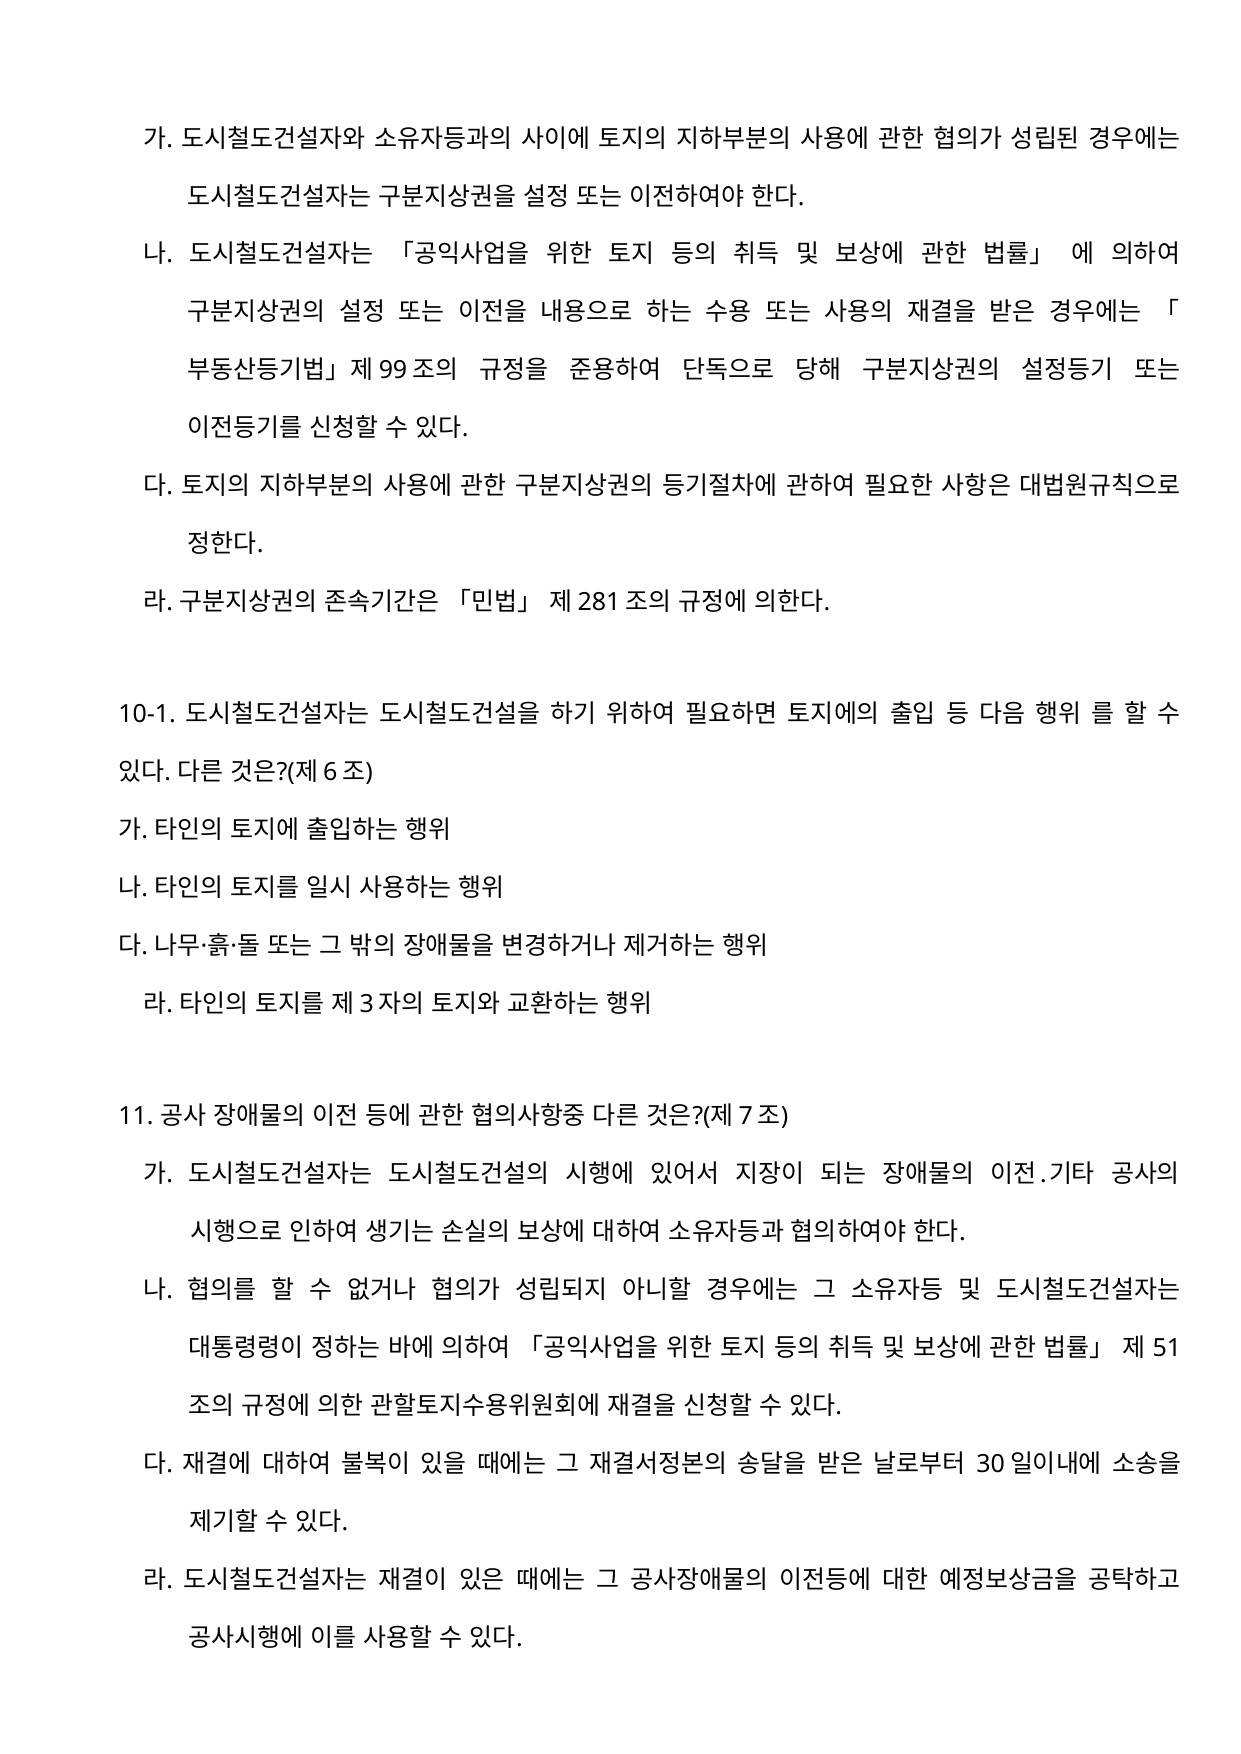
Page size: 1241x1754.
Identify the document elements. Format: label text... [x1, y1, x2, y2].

text 가. 도시철도건설자는 도시철도건설의 시행에 있어서 지장이 되는 장애물의 이전․기타 공사의 시행으로 인하여 생기는 손실의 보상에 대하여 소유자등과 협의하여야 한다. [143, 1154, 1181, 1248]
text 나. 협의를 할 수 없거나 협의가 성립되지 아니할 경우에는 그 소유자등 및 도시철도건설자는 대통령령이 정하는 바에 의하여 「공익사업을 위한 토지 등의 취득 및 보상에 관한 법률」 제51조의 규정에 의한 관할토지수용위원회에 재결을 신청할 수 있다. [143, 1269, 1181, 1422]
text 11. 공사 장애물의 이전 등에 관한 협의사항중 다른 것은?(제7조) [118, 1096, 1181, 1132]
text 10-1. 도시철도건설자는 도시철도건설을 하기 위하여 필요하면 토지에의 출입 등 다음 행위 를 할 수 있다. 다른 것은?(제6조) [118, 694, 1181, 788]
text 라. 타인의 토지를 제3자의 토지와 교환하는 행위 [143, 983, 1181, 1020]
text 다. 토지의 지하부분의 사용에 관한 구분지상권의 등기절차에 관하여 필요한 사항은 대법원규칙으로 정한다. [143, 466, 1181, 560]
text 나. 타인의 토지를 일시 사용하는 행위 [118, 868, 1181, 904]
text 가. 타인의 토지에 출입하는 행위 [118, 810, 1181, 846]
text 다. 재결에 대하여 불복이 있을 때에는 그 재결서정본의 송달을 받은 날로부터 30일이내에 소송을 제기할 수 있다. [143, 1443, 1181, 1537]
text 가. 도시철도건설자와 소유자등과의 사이에 토지의 지하부분의 사용에 관한 협의가 성립된 경우에는 도시철도건설자는 구분지상권을 설정 또는 이전하여야 한다. [143, 118, 1181, 212]
text 다. 나무·흙·돌 또는 그 밖의 장애물을 변경하거나 제거하는 행위 [118, 926, 1181, 962]
text 라. 도시철도건설자는 재결이 있은 때에는 그 공사장애물의 이전등에 대한 예정보상금을 공탁하고 공사시행에 이를 사용할 수 있다. [143, 1559, 1181, 1653]
text 나. 도시철도건설자는 「공익사업을 위한 토지 등의 취득 및 보상에 관한 법률」 에 의하여 구분지상권의 설정 또는 이전을 내용으로 하는 수용 또는 사용의 재결을 받은 경우에는 「부동산등기법」제99조의 규정을 준용하여 단독으로 당해 구분지상권의 설정등기 또는 이전등기를 신청할 수 있다. [143, 234, 1181, 444]
text 라. 구분지상권의 존속기간은 「민법」 제281조의 규정에 의한다. [143, 581, 1181, 618]
